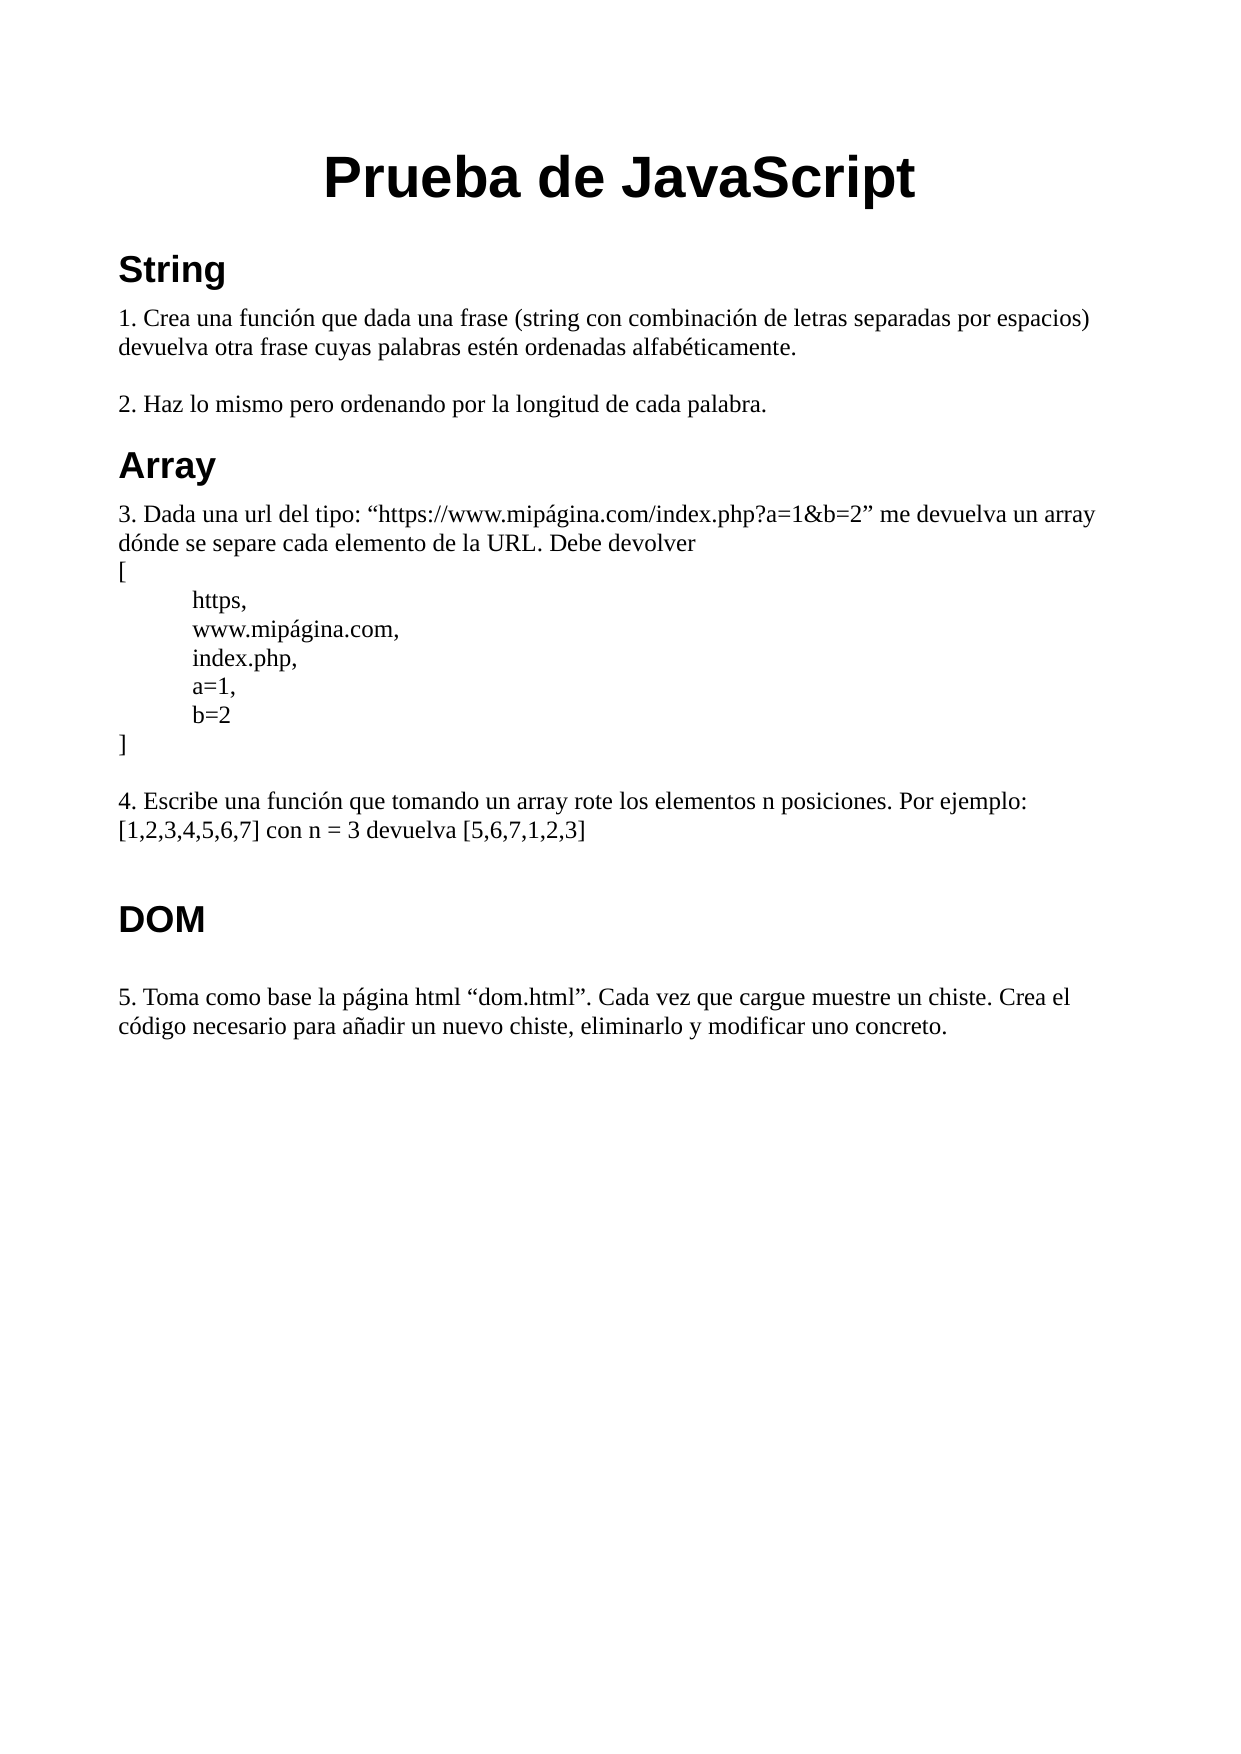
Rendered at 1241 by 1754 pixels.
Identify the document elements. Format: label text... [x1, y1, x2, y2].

text 2. Haz lo mismo pero ordenando por la longitud de cada palabra. [118, 389, 1122, 418]
text 1. Crea una función que dada una frase (string con combinación de letras separadas por espacios) devuelva otra frase cuyas palabras estén ordenadas alfabéticamente. [118, 303, 1122, 361]
subtitle Array [118, 443, 1122, 486]
text https, [118, 585, 1122, 614]
text www.mipágina.com, [118, 614, 1122, 643]
text [ [118, 556, 1122, 585]
text b=2 [118, 700, 1122, 729]
text 5. Toma como base la página html “dom.html”. Cada vez que cargue muestre un chiste. Crea el código necesario para añadir un nuevo chiste, eliminarlo y modificar uno concreto. [118, 982, 1122, 1039]
text 3. Dada una url del tipo: “https://www.mipágina.com/index.php?a=1&b=2” me devuelva un array dónde se separe cada elemento de la URL. Debe devolver [118, 499, 1122, 556]
text a=1, [118, 671, 1122, 700]
title Prueba de JavaScript [118, 143, 1122, 210]
text 4. Escribe una función que tomando un array rote los elementos n posiciones. Por ejemplo: [1,2,3,4,5,6,7] con n = 3 devuelva [5,6,7,1,2,3] [118, 786, 1122, 844]
text index.php, [118, 643, 1122, 671]
subtitle String [118, 248, 1122, 291]
subtitle DOM [118, 898, 1122, 941]
text ] [118, 729, 1122, 758]
